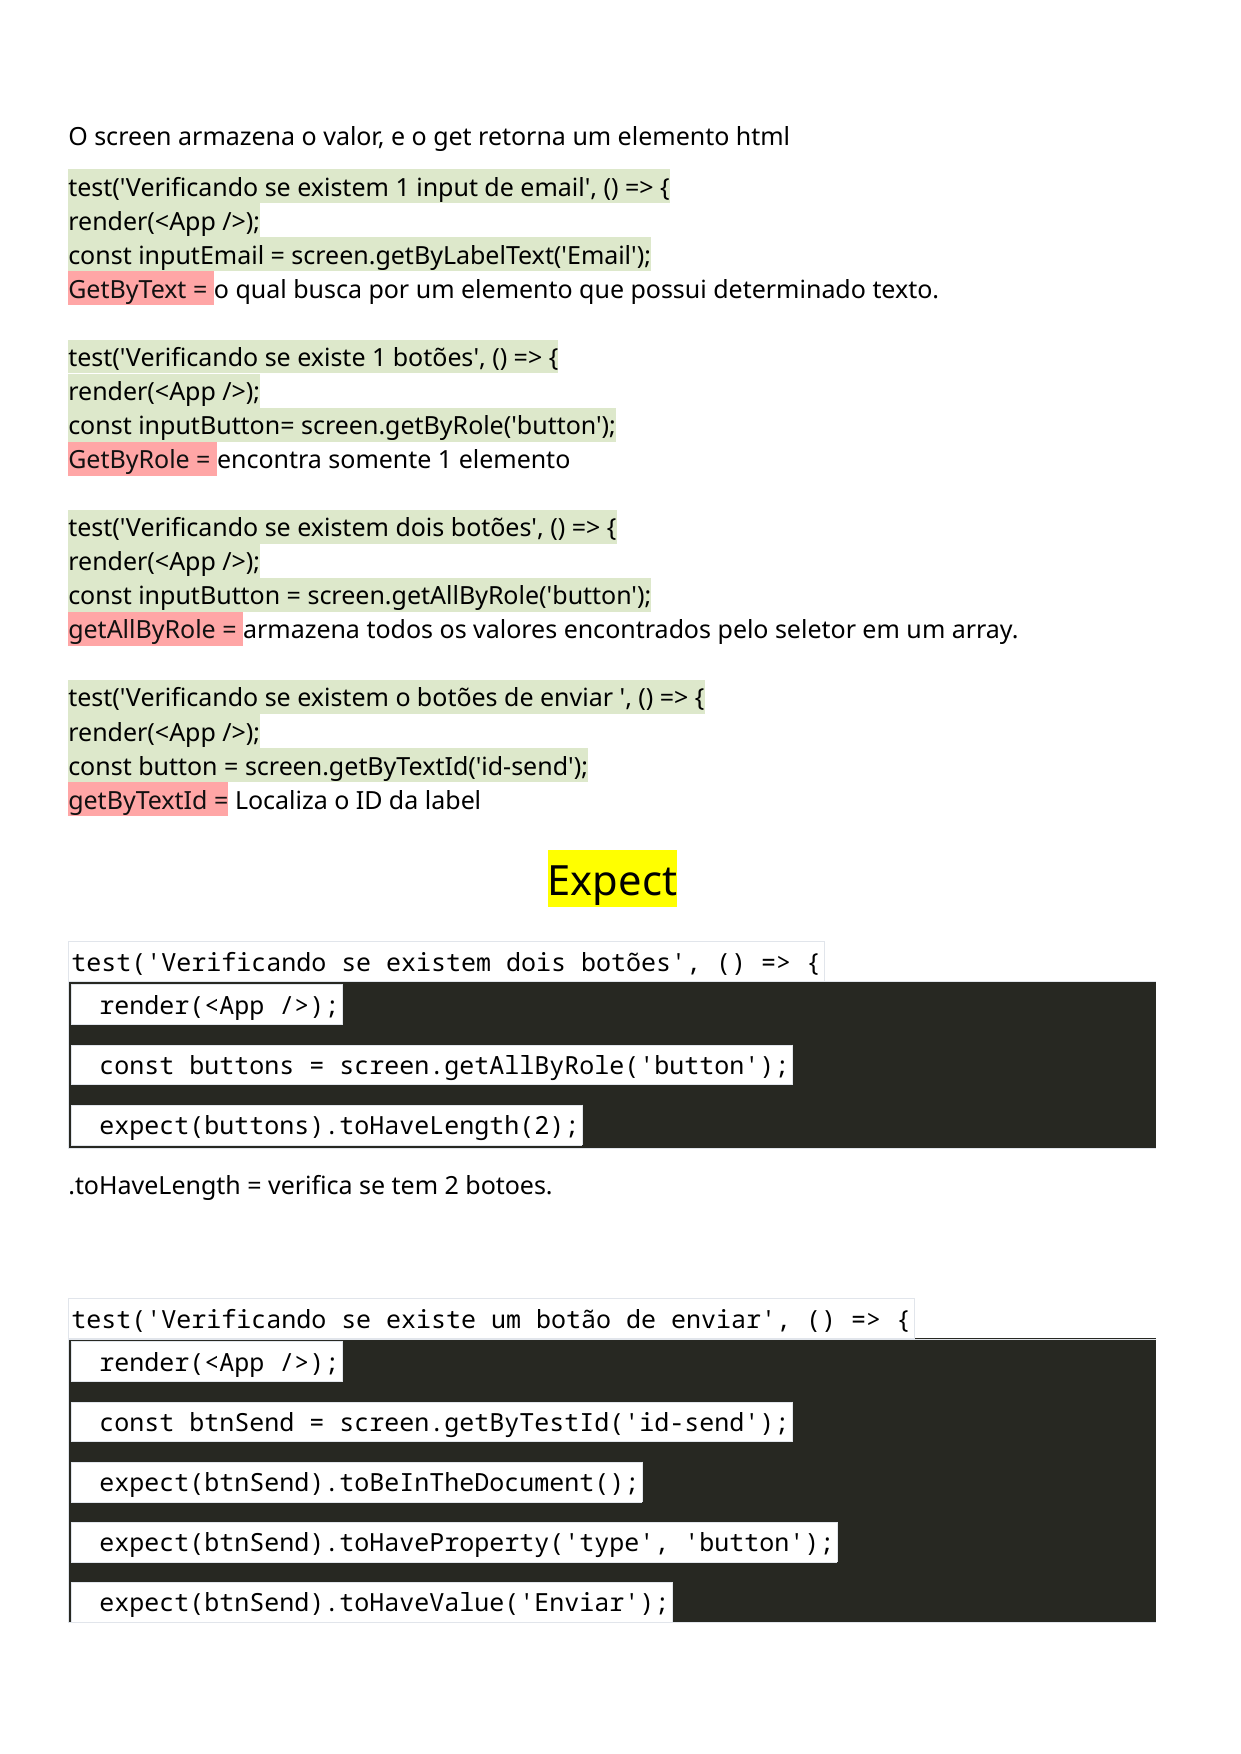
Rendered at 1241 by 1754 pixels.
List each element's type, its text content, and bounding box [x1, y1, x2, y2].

text GetByText = o qual busca por um elemento que possui determinado texto. [68, 271, 1156, 305]
text const inputEmail = screen.getByLabelText('Email'); [68, 237, 1156, 271]
text test('Verificando se existem 1 input de email', () => { [68, 169, 1156, 203]
text [915, 1298, 1156, 1338]
text render(<App />); [68, 373, 1156, 408]
text const buttons = screen.getAllByRole('button'); [69, 1041, 1156, 1084]
text [825, 941, 1156, 981]
text render(<App />); [69, 982, 1156, 1024]
text Expect [68, 850, 1156, 907]
text render(<App />); [68, 714, 1156, 748]
text O screen armazena o valor, e o get retorna um elemento html [68, 118, 1156, 152]
text expect(btnSend).toHaveProperty('type', 'button'); [69, 1519, 1156, 1562]
text .toHaveLength = verifica se tem 2 botoes. [68, 1168, 1156, 1202]
text GetByRole = encontra somente 1 elemento [68, 442, 1156, 476]
text const btnSend = screen.getByTestId('id-send'); [69, 1398, 1156, 1442]
text render(<App />); [69, 1340, 1156, 1382]
text render(<App />); [68, 544, 1156, 578]
text test('Verificando se existem o botões de enviar ', () => { [68, 680, 1156, 714]
text test('Verificando se existe um botão de enviar', () => { [69, 1299, 914, 1338]
text test('Verificando se existem dois botões', () => { [68, 510, 1156, 544]
text const inputButton= screen.getByRole('button'); [68, 408, 1156, 442]
text expect(buttons).toHaveLength(2); [69, 1102, 1156, 1148]
text getAllByRole = armazena todos os valores encontrados pelo seletor em um array. [68, 612, 1156, 646]
text expect(btnSend).toHaveValue('Enviar'); [69, 1579, 1156, 1622]
text const inputButton = screen.getAllByRole('button'); [68, 578, 1156, 612]
text expect(btnSend).toBeInTheDocument(); [69, 1459, 1156, 1502]
text getByTextId = Localiza o ID da label [68, 782, 1156, 816]
text test('Verificando se existe 1 botões', () => { [68, 339, 1156, 373]
text const button = screen.getByTextId('id-send'); [68, 748, 1156, 782]
text test('Verificando se existem dois botões', () => { [69, 942, 824, 981]
text render(<App />); [68, 203, 1156, 237]
